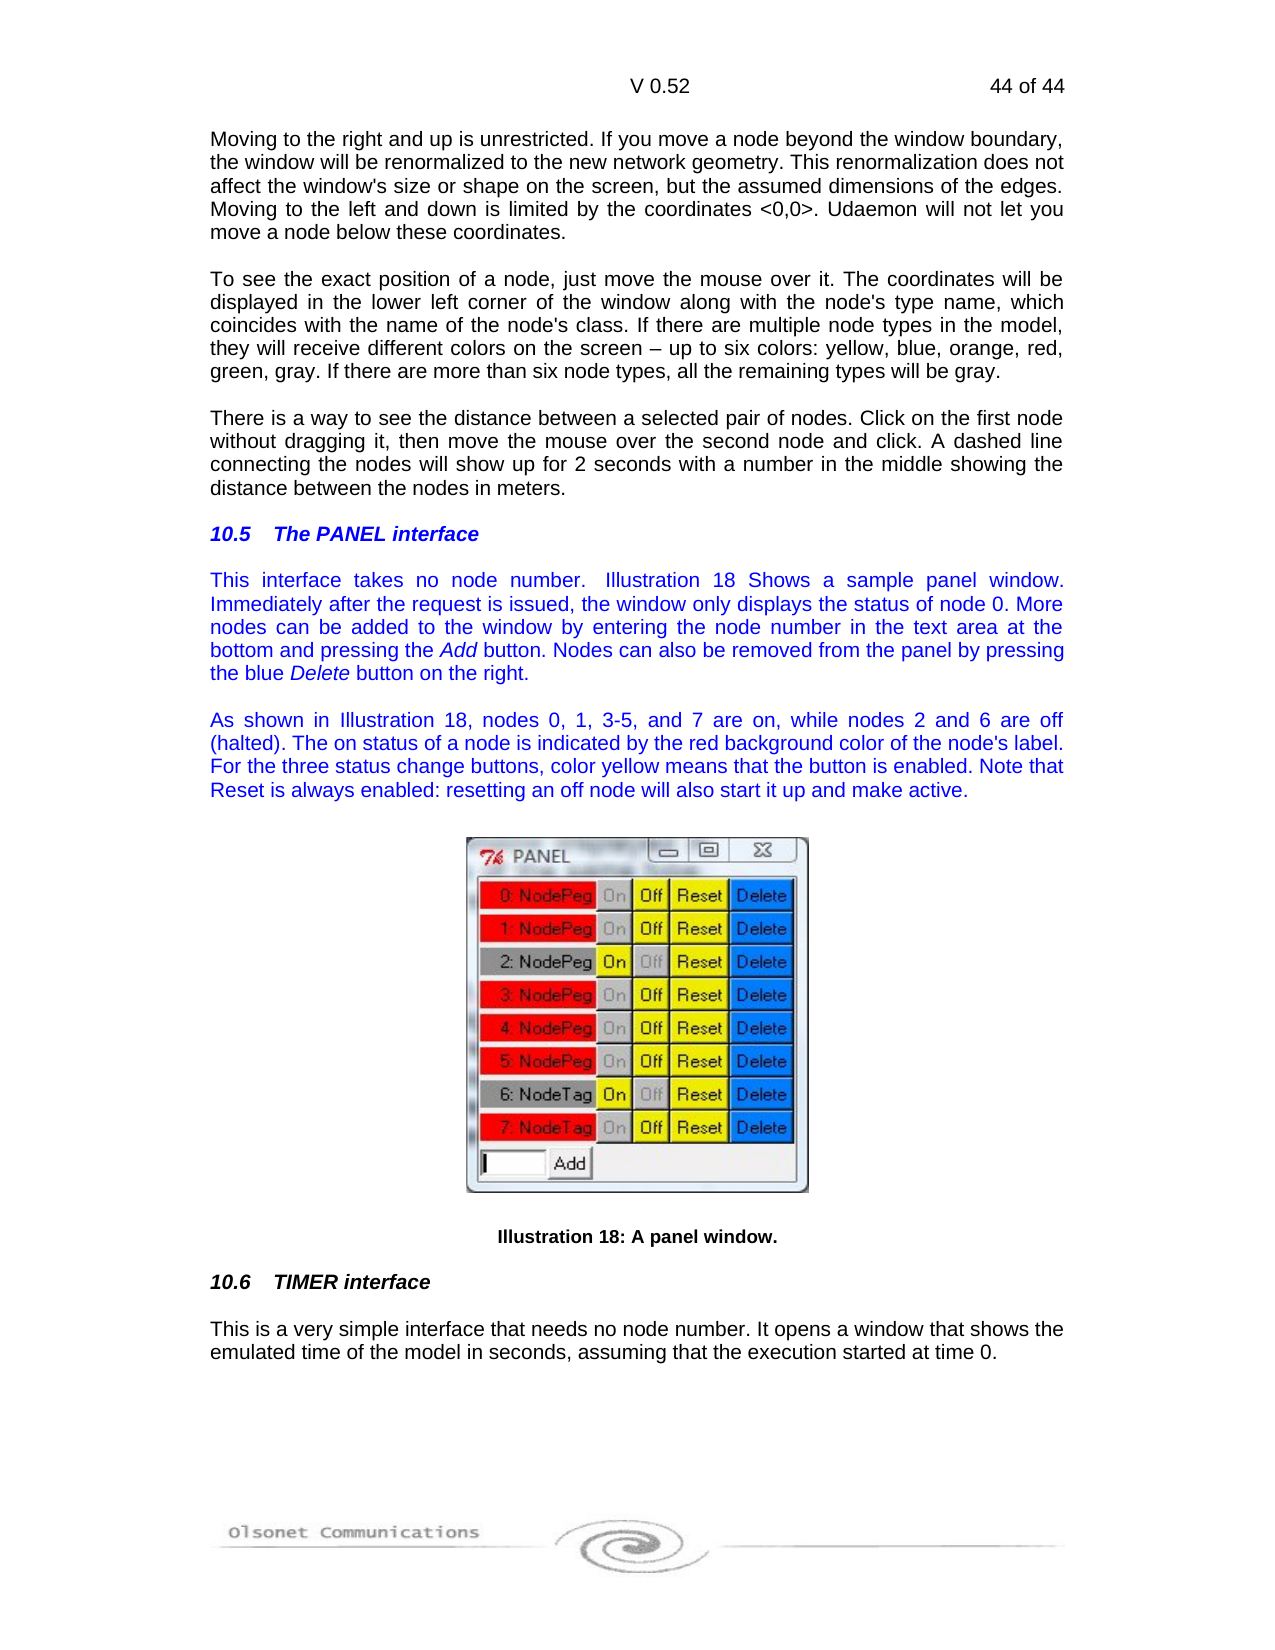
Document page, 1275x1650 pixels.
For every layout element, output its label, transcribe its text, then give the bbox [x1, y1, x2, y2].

text Moving to the right and up is unrestricted. If you move a node beyond the window boundary, the window will be renormalized to the new network geometry. This renormalization does not affect the window's size or shape on the screen, but the assumed dimensions of the edges. Moving to the left and down is limited by the coordinates <0,0>. Udaemon will not let you move a node below these coordinates. [210, 128, 1065, 244]
subtitle TIMER interface [210, 1271, 1065, 1294]
picture [466, 837, 809, 1193]
picture [210, 1504, 1065, 1596]
text As shown in Illustration 18, nodes 0, 1, 3-5, and 7 are on, while nodes 2 and 6 are off (halted). The on status of a node is indicated by the red background color of the node's label. For the three status change buttons, color yellow means that the button is enabled. Note that Reset is always enabled: resetting an off node will also start it up and make active. [210, 708, 1065, 801]
text There is a way to see the distance between a selected pair of nodes. Click on the first node without dragging it, then move the mouse over the second node and click. A dashed line connecting the nodes will show up for 2 seconds with a number in the middle showing the distance between the nodes in meters. [210, 406, 1065, 499]
text Illustration 18: A panel window. [466, 1226, 809, 1247]
subtitle The PANEL interface [210, 523, 1065, 546]
text To see the exact position of a node, just move the mouse over it. The coordinates will be displayed in the lower left corner of the window along with the node's type name, which coincides with the name of the node's class. If there are multiple node types in the model, they will receive different colors on the screen – up to six colors: yellow, blue, orange, red, green, gray. If there are more than six node types, all the remaining types will be gray. [210, 267, 1065, 383]
text This interface takes no node number. Illustration 18 Shows a sample panel window. Immediately after the request is issued, the window only displays the status of node 0. More nodes can be added to the window by entering the node number in the text area at the bottom and pressing the Add button. Nodes can also be removed from the panel by pressing the blue Delete button on the right. [210, 569, 1065, 685]
text This is a very simple interface that needs no node number. It opens a window that shows the emulated time of the model in seconds, assuming that the execution started at time 0. [210, 1317, 1065, 1363]
